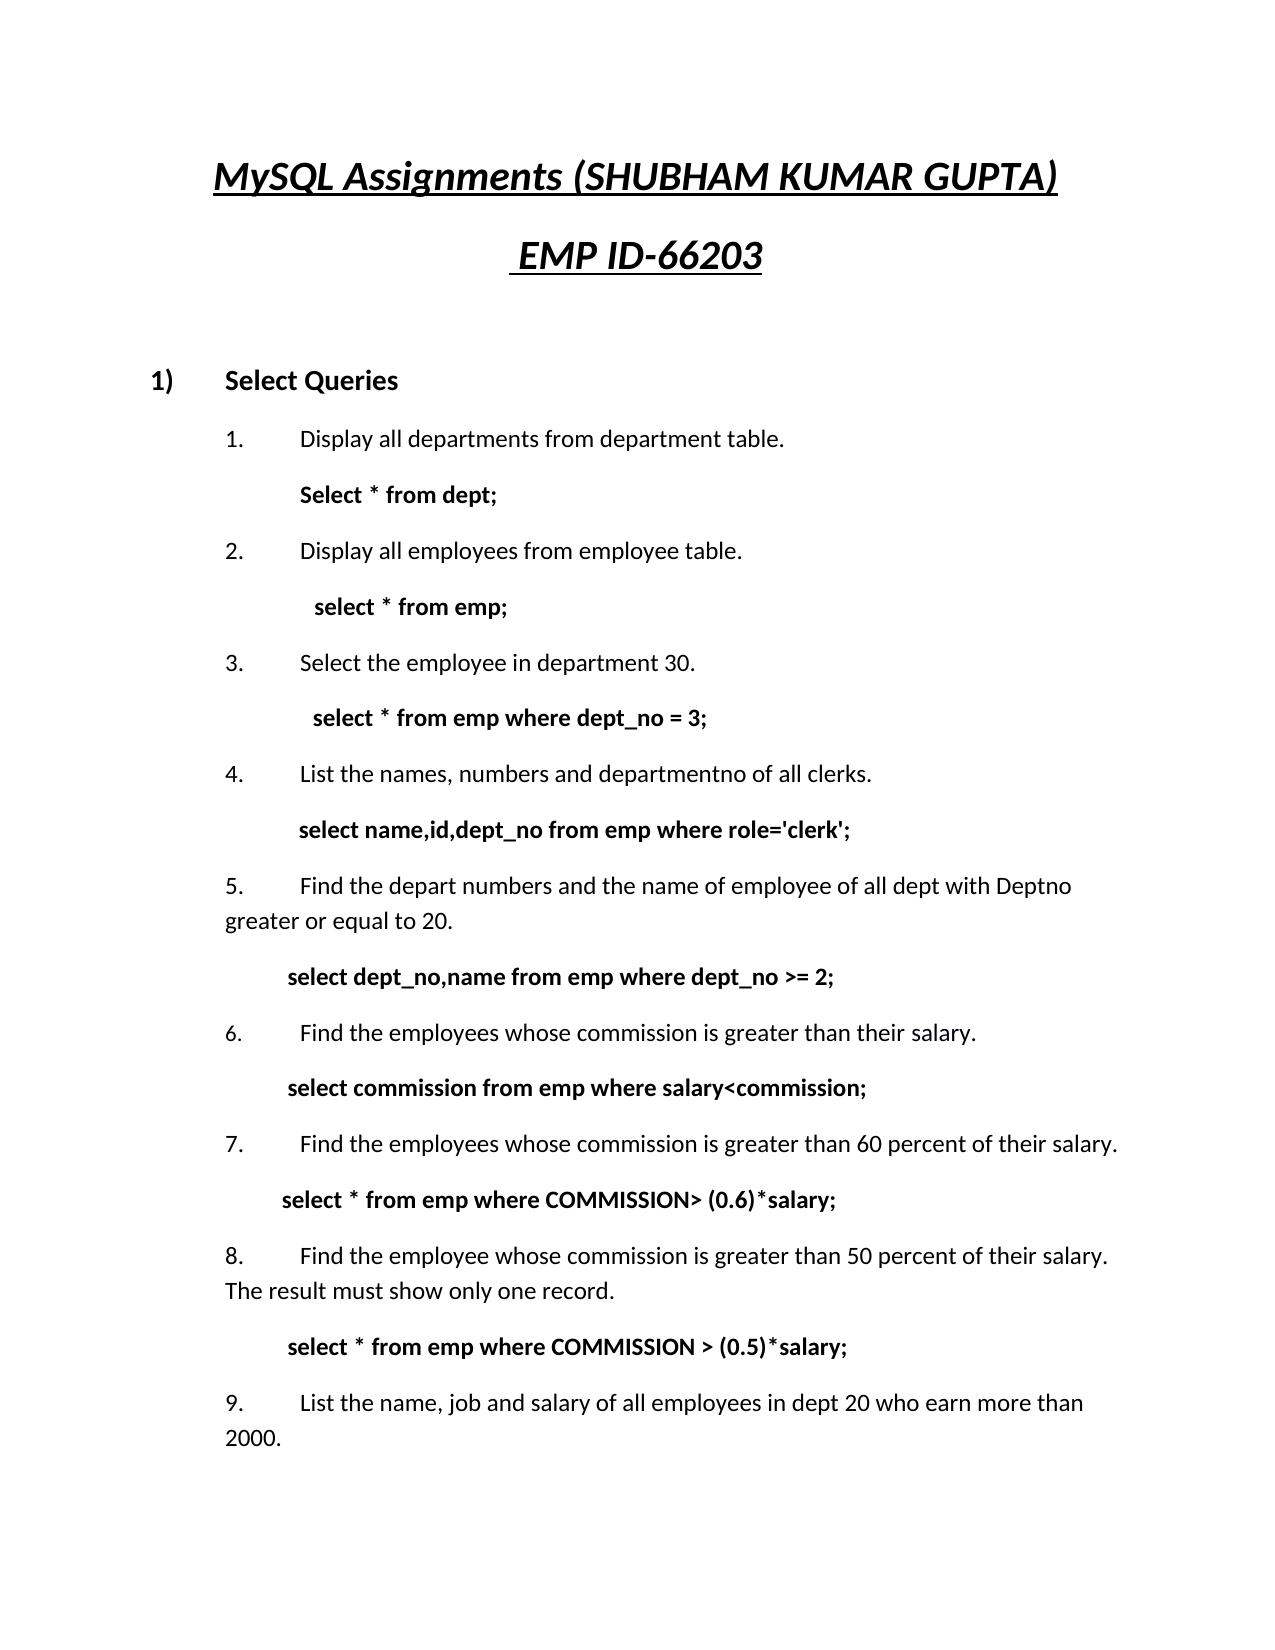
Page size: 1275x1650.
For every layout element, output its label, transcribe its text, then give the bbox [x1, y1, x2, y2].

list Find the depart numbers and the name of employee of all dept with Deptno greater or equal to 20. [225, 870, 1125, 936]
text select commission from emp where salary<commission; [225, 1072, 1125, 1103]
text select * from emp; [150, 591, 1125, 621]
text select * from emp where dept_no = 3; [150, 702, 1125, 733]
text 1. Display all departments from department table. [225, 423, 1125, 454]
list List the names, numbers and departmentno of all clerks. [225, 758, 1125, 789]
text select dept_no,name from emp where dept_no >= 2; [225, 961, 1125, 991]
list Find the employees whose commission is greater than 60 percent of their salary. [225, 1128, 1125, 1159]
text MySQL Assignments (SHUBHAM KUMAR GUPTA) [150, 150, 1125, 201]
text Select * from dept; [225, 479, 1125, 510]
list Find the employee whose commission is greater than 50 percent of their salary. The result must show only one record. [225, 1240, 1125, 1306]
list List the name, job and salary of all employees in dept 20 who earn more than 2000. [225, 1387, 1125, 1452]
list Select the employee in department 30. [225, 647, 1125, 677]
list Display all employees from employee table. [225, 535, 1125, 566]
list Find the employees whose commission is greater than their salary. [225, 1017, 1125, 1047]
text select * from emp where COMMISSION> (0.6)*salary; [225, 1184, 1125, 1215]
text select name,id,dept_no from emp where role='clerk'; [225, 814, 1125, 845]
text select * from emp where COMMISSION > (0.5)*salary; [225, 1331, 1125, 1361]
text 1) Select Queries [150, 362, 1125, 397]
text EMP ID-66203 [150, 229, 1125, 280]
